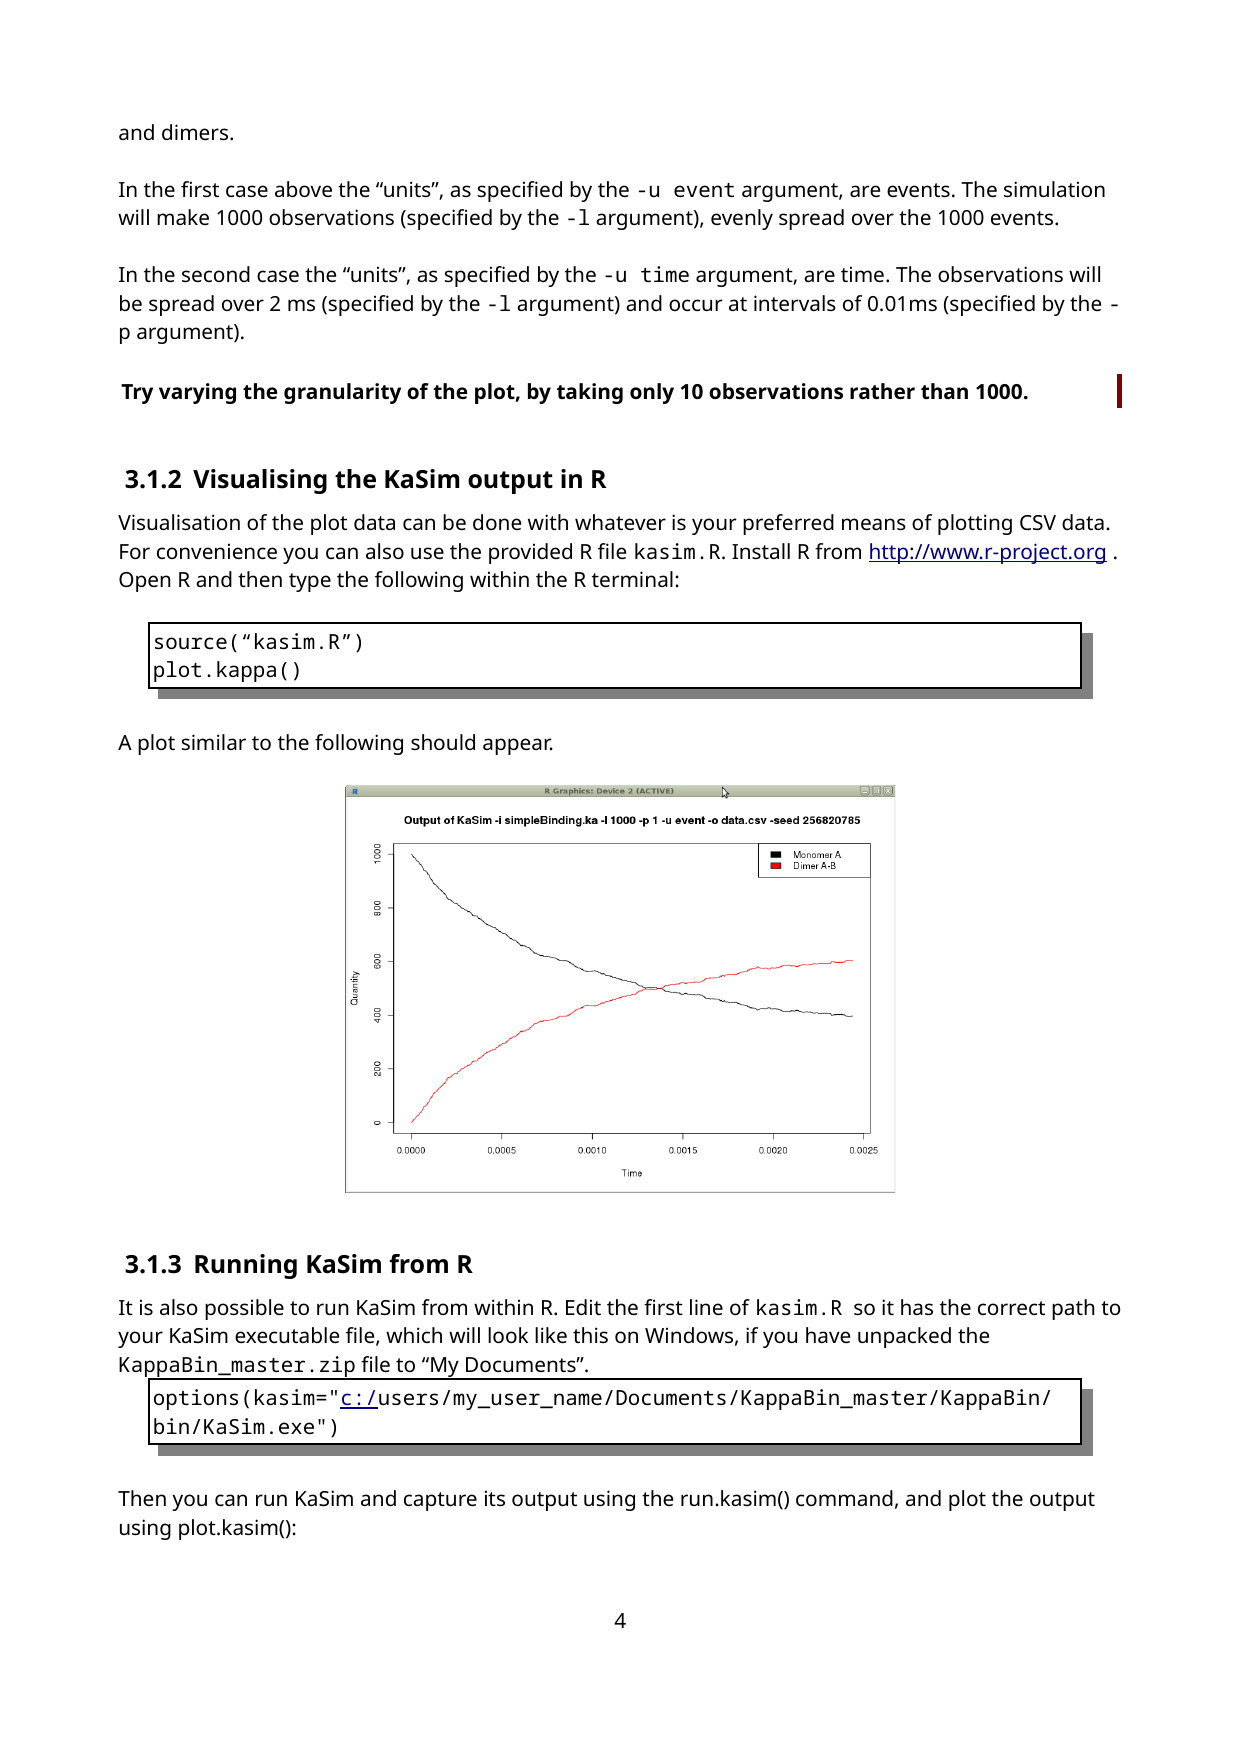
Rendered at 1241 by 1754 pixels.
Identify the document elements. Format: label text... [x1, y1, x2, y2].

text plot.kappa() [150, 651, 1080, 687]
subtitle Visualising the KaSim output in R [118, 462, 1122, 496]
text options(kasim="c:/users/my_user_name/Documents/KappaBin_master/KappaBin/bin/KaSim.exe") [150, 1380, 1080, 1443]
text and dimers. [118, 118, 1122, 147]
subtitle Running KaSim from R [118, 1246, 1122, 1281]
text A plot similar to the following should appear. [118, 728, 1122, 756]
text In the first case above the “units”, as specified by the -u event argument, are events. The simulation will make 1000 observations (specified by the -l argument), evenly spread over the 1000 events. [118, 175, 1122, 232]
text In the second case the “units”, as specified by the -u time argument, are time. The observations will be spread over 2 ms (specified by the -l argument) and occur at intervals of 0.01ms (specified by the -p argument). [118, 260, 1122, 346]
picture [345, 785, 896, 1193]
text source(“kasim.R”) [150, 624, 1080, 651]
text Try varying the granularity of the plot, by taking only 10 observations rather than 1000. [118, 374, 1117, 408]
text Then you can run KaSim and capture its output using the run.kasim() command, and plot the output using plot.kasim(): [118, 1484, 1122, 1541]
text It is also possible to run KaSim from within R. Edit the first line of kasim.R so it has the correct path to your KaSim executable file, which will look like this on Windows, if you have unpacked the KappaBin_master.zip file to “My Documents”. [118, 1293, 1122, 1378]
text Visualisation of the plot data can be done with whatever is your preferred means of plotting CSV data. For convenience you can also use the provided R file kasim.R. Install R from http://www.r-project.org . Open R and then type the following within the R terminal: [118, 508, 1122, 594]
